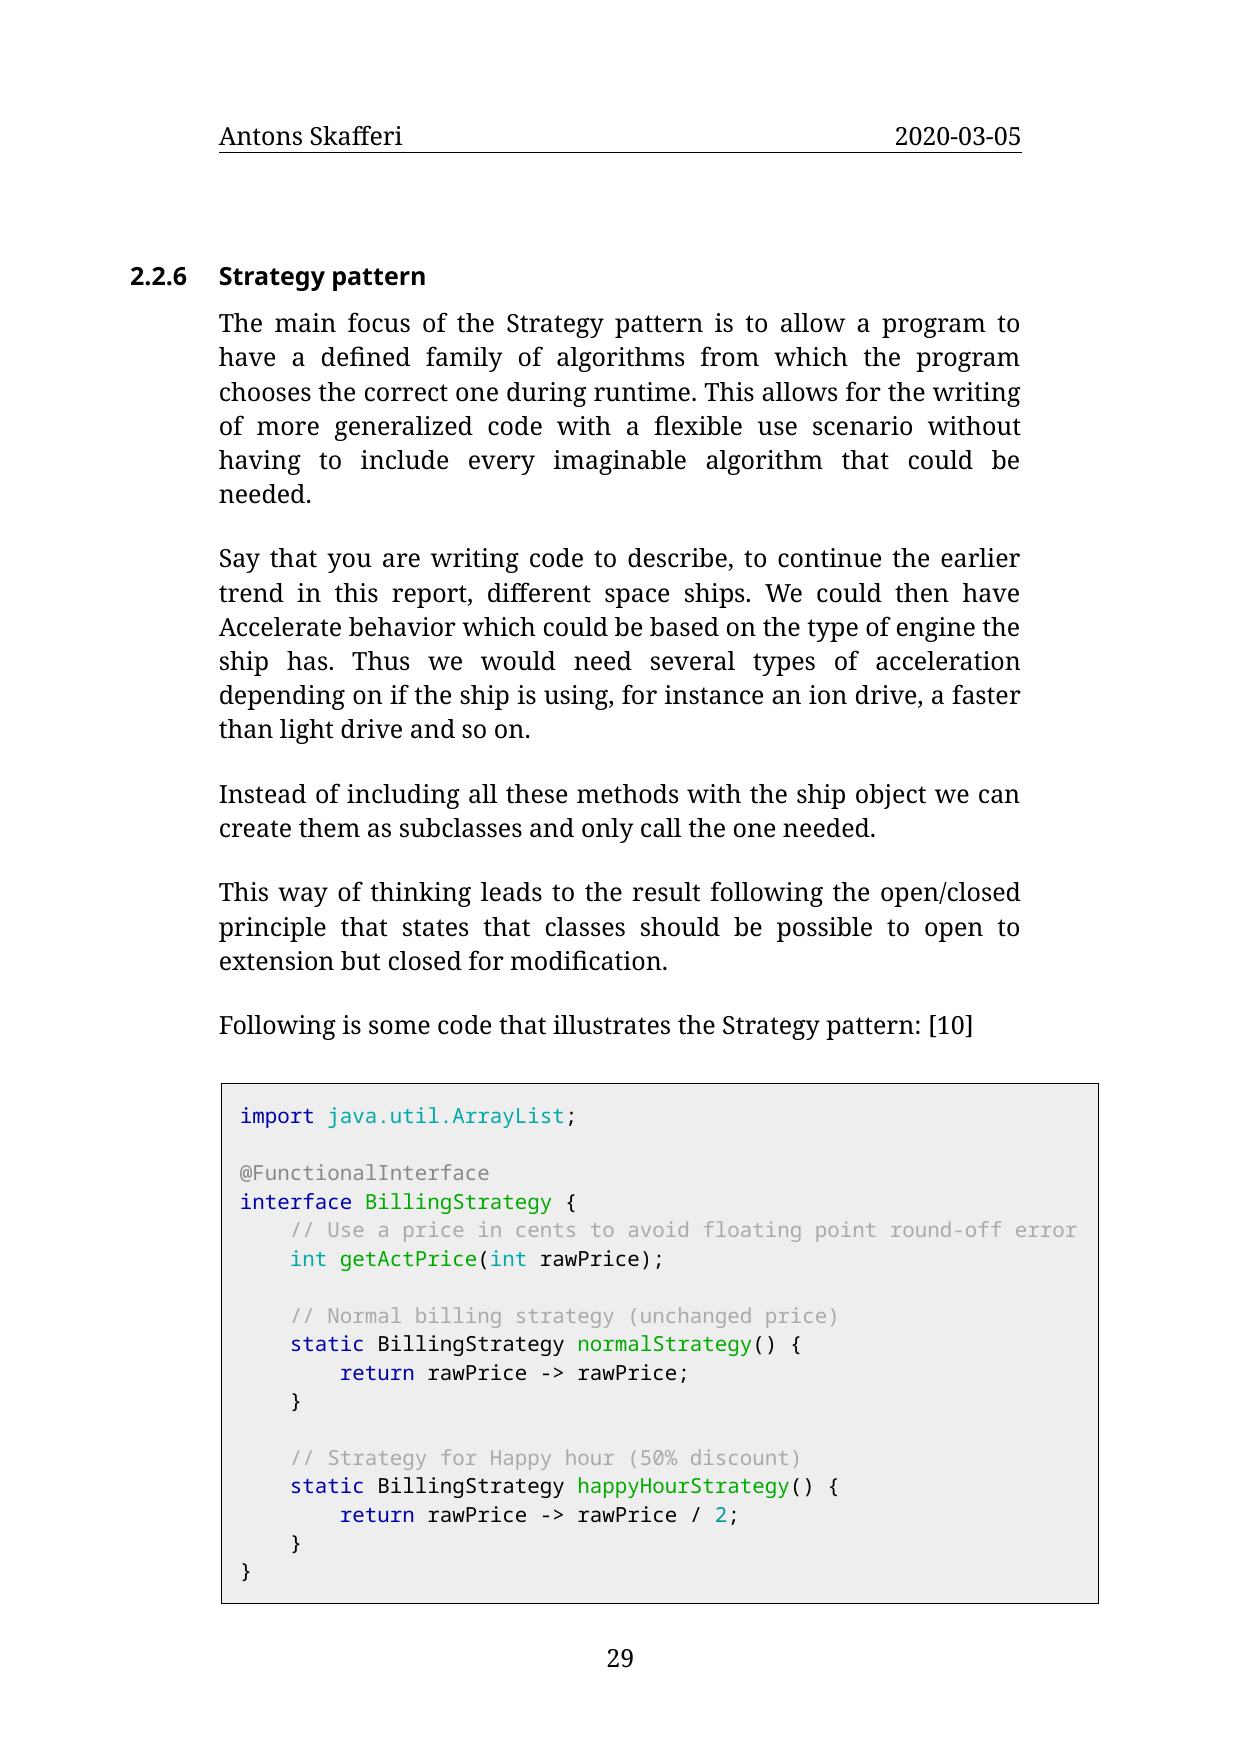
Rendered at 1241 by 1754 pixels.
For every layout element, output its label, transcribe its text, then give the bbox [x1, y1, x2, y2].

text Following is some code that illustrates the Strategy pattern: [10] [218, 1008, 1022, 1042]
text Say that you are writing code to describe, to continue the earlier trend in this report, different space ships. We could then have Accelerate behavior which could be based on the type of engine the ship has. Thus we would need several types of acceleration depending on if the ship is using, for instance an ion drive, a faster than light drive and so on. [218, 541, 1022, 746]
text This way of thinking leads to the result following the open/closed principle that states that classes should be possible to open to extension but closed for modification. [218, 875, 1022, 977]
text Instead of including all these methods with the ship object we can create them as subclasses and only call the one needed. [218, 776, 1022, 844]
subtitle Strategy pattern [130, 259, 1022, 293]
text The main focus of the Strategy pattern is to allow a program to have a defined family of algorithms from which the program chooses the correct one during runtime. This allows for the writing of more generalized code with a flexible use scenario without having to include every imaginable algorithm that could be needed. [218, 306, 1022, 510]
